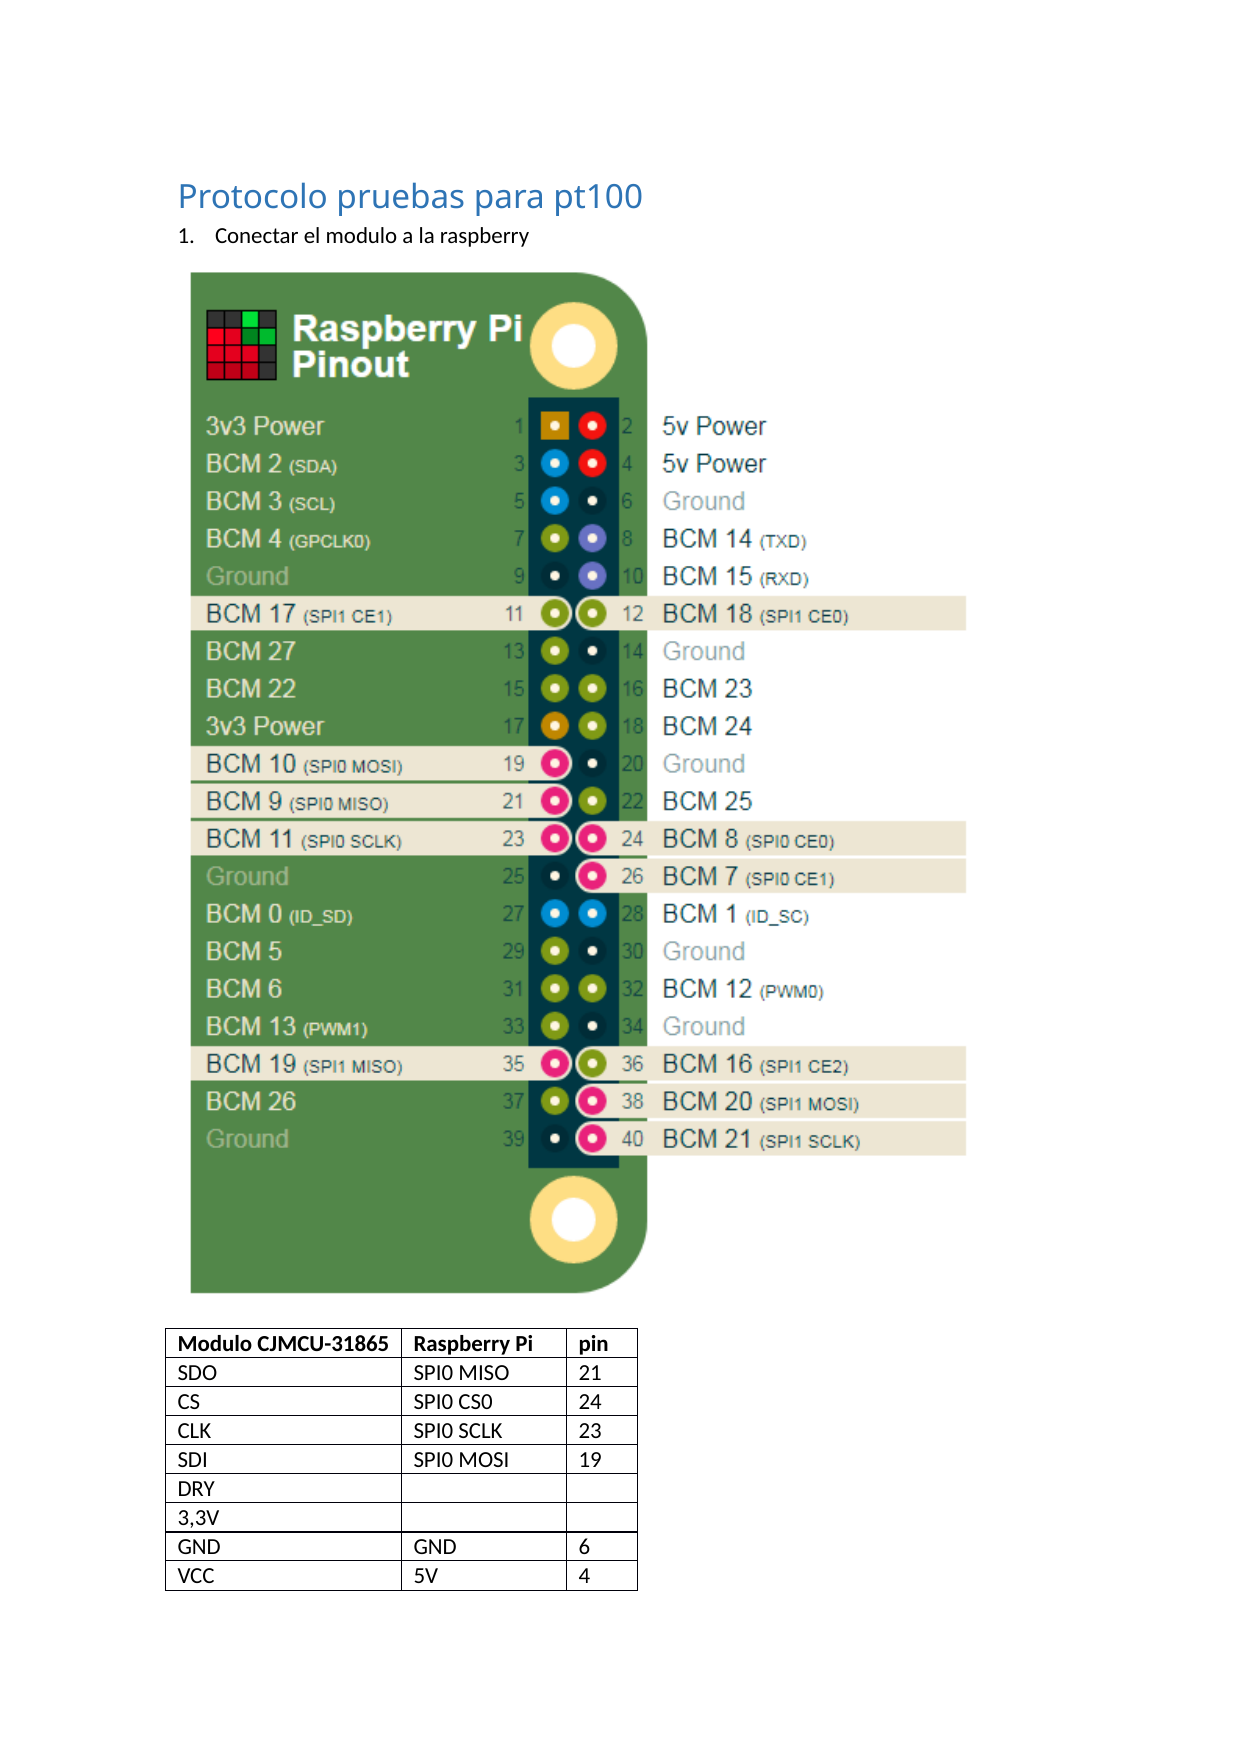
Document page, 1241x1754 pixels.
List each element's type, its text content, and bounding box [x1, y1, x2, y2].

table_cell GND [402, 1533, 566, 1560]
table_cell SPI0 SCLK [402, 1416, 566, 1444]
table_cell 24 [567, 1387, 637, 1415]
picture [177, 268, 971, 1309]
subtitle Protocolo pruebas para pt100 [177, 173, 1063, 218]
table_cell 3,3V [166, 1503, 401, 1531]
table_cell 23 [567, 1416, 637, 1444]
table_cell SPI0 CS0 [402, 1387, 566, 1415]
table_cell 19 [567, 1445, 637, 1473]
table_cell [567, 1474, 637, 1502]
table_cell [402, 1503, 566, 1531]
table_header pin [567, 1329, 637, 1357]
table_cell CLK [166, 1416, 401, 1444]
table_cell SDO [166, 1358, 401, 1386]
table_header Raspberry Pi [402, 1329, 566, 1357]
table_cell [402, 1474, 566, 1502]
table_cell SPI0 MOSI [402, 1445, 566, 1473]
list Conectar el modulo a la raspberry [177, 222, 1063, 249]
table_cell GND [166, 1533, 401, 1560]
table_header Modulo CJMCU-31865 [166, 1329, 401, 1357]
table_cell SPI0 MISO [402, 1358, 566, 1386]
table_cell 21 [567, 1358, 637, 1386]
table_cell 4 [567, 1561, 637, 1589]
table_cell DRY [166, 1474, 401, 1502]
table_cell CS [166, 1387, 401, 1415]
table_cell VCC [166, 1561, 401, 1589]
table_cell 5V [402, 1561, 566, 1589]
table_cell [567, 1503, 637, 1531]
table_cell SDI [166, 1445, 401, 1473]
table_cell 6 [567, 1533, 637, 1560]
